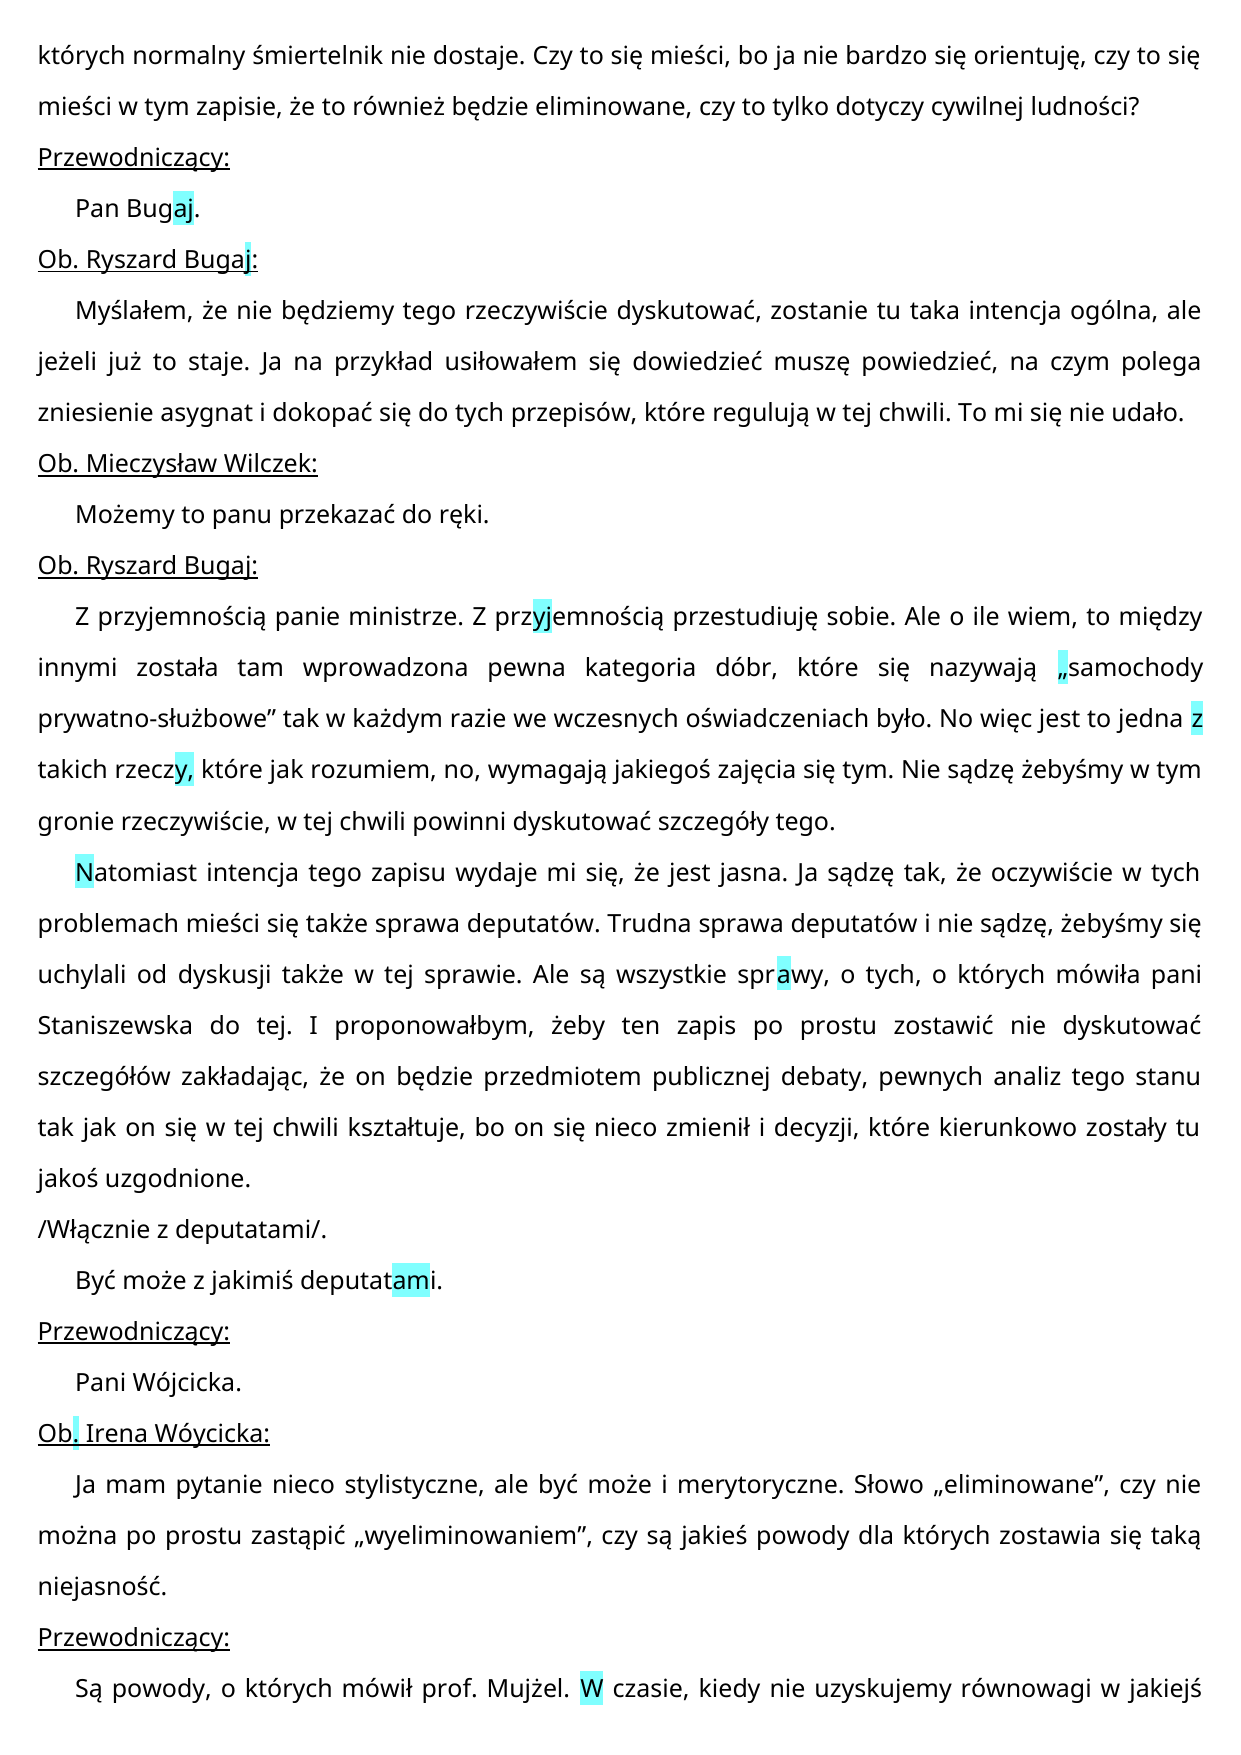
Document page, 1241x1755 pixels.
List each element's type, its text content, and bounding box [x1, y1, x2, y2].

text /Włącznie z deputatami/. [37, 1211, 1203, 1246]
text Myślałem, że nie będziemy tego rzeczywiście dyskutować, zostanie tu taka intencja ogólna, ale jeżeli już to staje. Ja na przykład usiłowałem się dowiedzieć muszę powiedzieć, na czym polega zniesienie asygnat i dokopać się do tych przepisów, które regulują w tej chwili. To mi się nie udało. [37, 293, 1203, 429]
text Ob. Mieczysław Wilczek: [37, 446, 1203, 480]
text Możemy to panu przekazać do ręki. [37, 497, 1203, 531]
text Być może z jakimiś deputatami. [37, 1262, 1203, 1297]
text Przewodniczący: [37, 139, 1203, 174]
text Ob. Ryszard Bugaj: [37, 548, 1203, 582]
text Ob. Irena Wóycicka: [37, 1416, 1203, 1450]
text Ob. Ryszard Bugaj: [37, 242, 1203, 276]
text Pan Bugaj. [37, 191, 1203, 225]
text Pani Wójcicka. [37, 1364, 1203, 1399]
text Ja mam pytanie nieco stylistyczne, ale być może i merytoryczne. Słowo „eliminowane”, czy nie można po prostu zastąpić „wyeliminowaniem”, czy są jakieś powody dla których zostawia się taką niejasność. [37, 1467, 1203, 1603]
text Są powody, o których mówił prof. Mujżel. W czasie, kiedy nie uzyskujemy równowagi w jakiejś [37, 1671, 1203, 1705]
text Z przyjemnością panie ministrze. Z przyjemnością przestudiuję sobie. Ale o ile wiem, to między innymi została tam wprowadzona pewna kategoria dóbr, które się nazywają „samochody prywatno-służbowe” tak w każdym razie we wczesnych oświadczeniach było. No więc jest to jedna z takich rzeczy, które jak rozumiem, no, wymagają jakiegoś zajęcia się tym. Nie sądzę żebyśmy w tym gronie rzeczywiście, w tej chwili powinni dyskutować szczegóły tego. [37, 599, 1203, 837]
text Przewodniczący: [37, 1313, 1203, 1348]
text których normalny śmiertelnik nie dostaje. Czy to się mieści, bo ja nie bardzo się orientuję, czy to się mieści w tym zapisie, że to również będzie eliminowane, czy to tylko dotyczy cywilnej ludności? [37, 37, 1203, 123]
text Przewodniczący: [37, 1620, 1203, 1654]
text Natomiast intencja tego zapisu wydaje mi się, że jest jasna. Ja sądzę tak, że oczywiście w tych problemach mieści się także sprawa deputatów. Trudna sprawa deputatów i nie sądzę, żebyśmy się uchylali od dyskusji także w tej sprawie. Ale są wszystkie sprawy, o tych, o których mówiła pani Staniszewska do tej. I proponowałbym, żeby ten zapis po prostu zostawić nie dyskutować szczegółów zakładając, że on będzie przedmiotem publicznej debaty, pewnych analiz tego stanu tak jak on się w tej chwili kształtuje, bo on się nieco zmienił i decyzji, które kierunkowo zostały tu jakoś uzgodnione. [37, 854, 1203, 1194]
